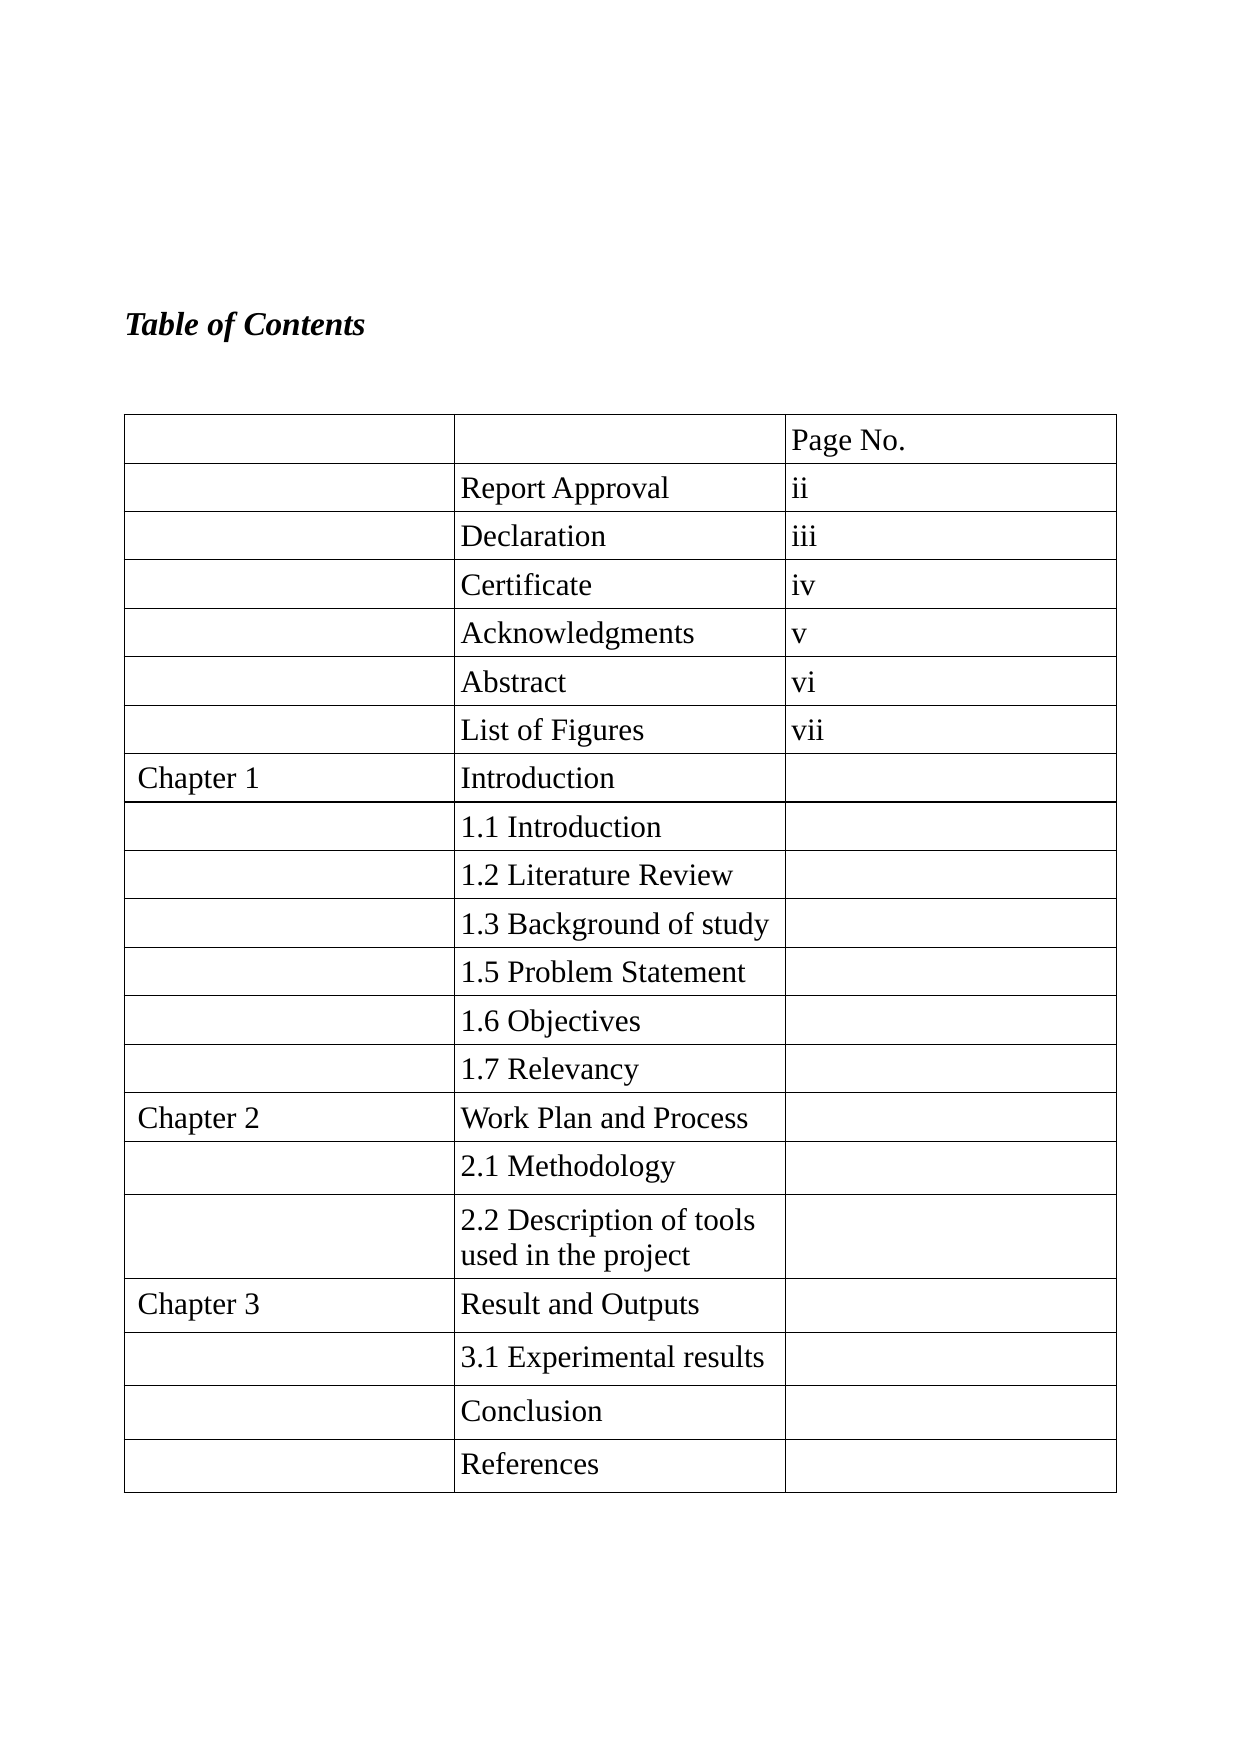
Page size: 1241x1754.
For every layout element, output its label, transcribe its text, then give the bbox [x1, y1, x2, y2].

table_cell [125, 1045, 454, 1092]
table_cell iii [786, 512, 1116, 559]
table_cell 1.6 Objectives [455, 996, 785, 1044]
table_cell vii [786, 706, 1116, 753]
table_cell [125, 803, 454, 850]
table_cell [125, 512, 454, 559]
table_cell [786, 754, 1116, 801]
table_cell [125, 560, 454, 608]
table_cell [786, 1333, 1116, 1385]
table_cell [786, 1386, 1116, 1439]
table_cell Chapter 3 [125, 1279, 454, 1332]
table_cell Acknowledgments [455, 609, 785, 656]
table_cell [125, 706, 454, 753]
table_cell Chapter 2 [125, 1093, 454, 1141]
table_cell [125, 1440, 454, 1492]
table_cell [786, 1045, 1116, 1092]
table_cell [125, 948, 454, 995]
table_cell [786, 996, 1116, 1044]
text Table of Contents [124, 304, 1116, 342]
table_cell Introduction [455, 754, 785, 801]
table_cell 1.5 Problem Statement [455, 948, 785, 995]
table_cell iv [786, 560, 1116, 608]
table_cell 1.1 Introduction [455, 803, 785, 850]
table_cell Conclusion [455, 1386, 785, 1439]
table_cell [786, 1195, 1116, 1278]
table_header [455, 415, 785, 462]
table_cell vi [786, 657, 1116, 704]
table_cell 2.2 Description of tools used in the project [455, 1195, 785, 1278]
table_cell [125, 1195, 454, 1278]
table_cell [786, 1093, 1116, 1141]
table_cell [786, 803, 1116, 850]
table_cell [125, 1142, 454, 1194]
table_cell [125, 609, 454, 656]
table_cell Work Plan and Process [455, 1093, 785, 1141]
table_cell [125, 996, 454, 1044]
table_cell List of Figures [455, 706, 785, 753]
table_cell Abstract [455, 657, 785, 704]
table_cell [786, 1279, 1116, 1332]
table_cell [786, 851, 1116, 898]
table_cell [125, 464, 454, 511]
table_cell [125, 1333, 454, 1385]
table_cell v [786, 609, 1116, 656]
table_cell [125, 1386, 454, 1439]
table_cell Chapter 1 [125, 754, 454, 801]
table_header Page No. [786, 415, 1116, 462]
table_cell Result and Outputs [455, 1279, 785, 1332]
table_cell 2.1 Methodology [455, 1142, 785, 1194]
table_cell 1.3 Background of study [455, 899, 785, 947]
table_cell [125, 851, 454, 898]
table_cell [786, 1440, 1116, 1492]
table_cell 3.1 Experimental results [455, 1333, 785, 1385]
table_cell Declaration [455, 512, 785, 559]
table_cell Certificate [455, 560, 785, 608]
table_cell [786, 1142, 1116, 1194]
table_cell Report Approval [455, 464, 785, 511]
table_cell 1.2 Literature Review [455, 851, 785, 898]
table_cell [125, 657, 454, 704]
table_cell ii [786, 464, 1116, 511]
table_header [125, 415, 454, 462]
table_cell 1.7 Relevancy [455, 1045, 785, 1092]
table_cell [125, 899, 454, 947]
table_cell [786, 948, 1116, 995]
table_cell References [455, 1440, 785, 1492]
table_cell [786, 899, 1116, 947]
